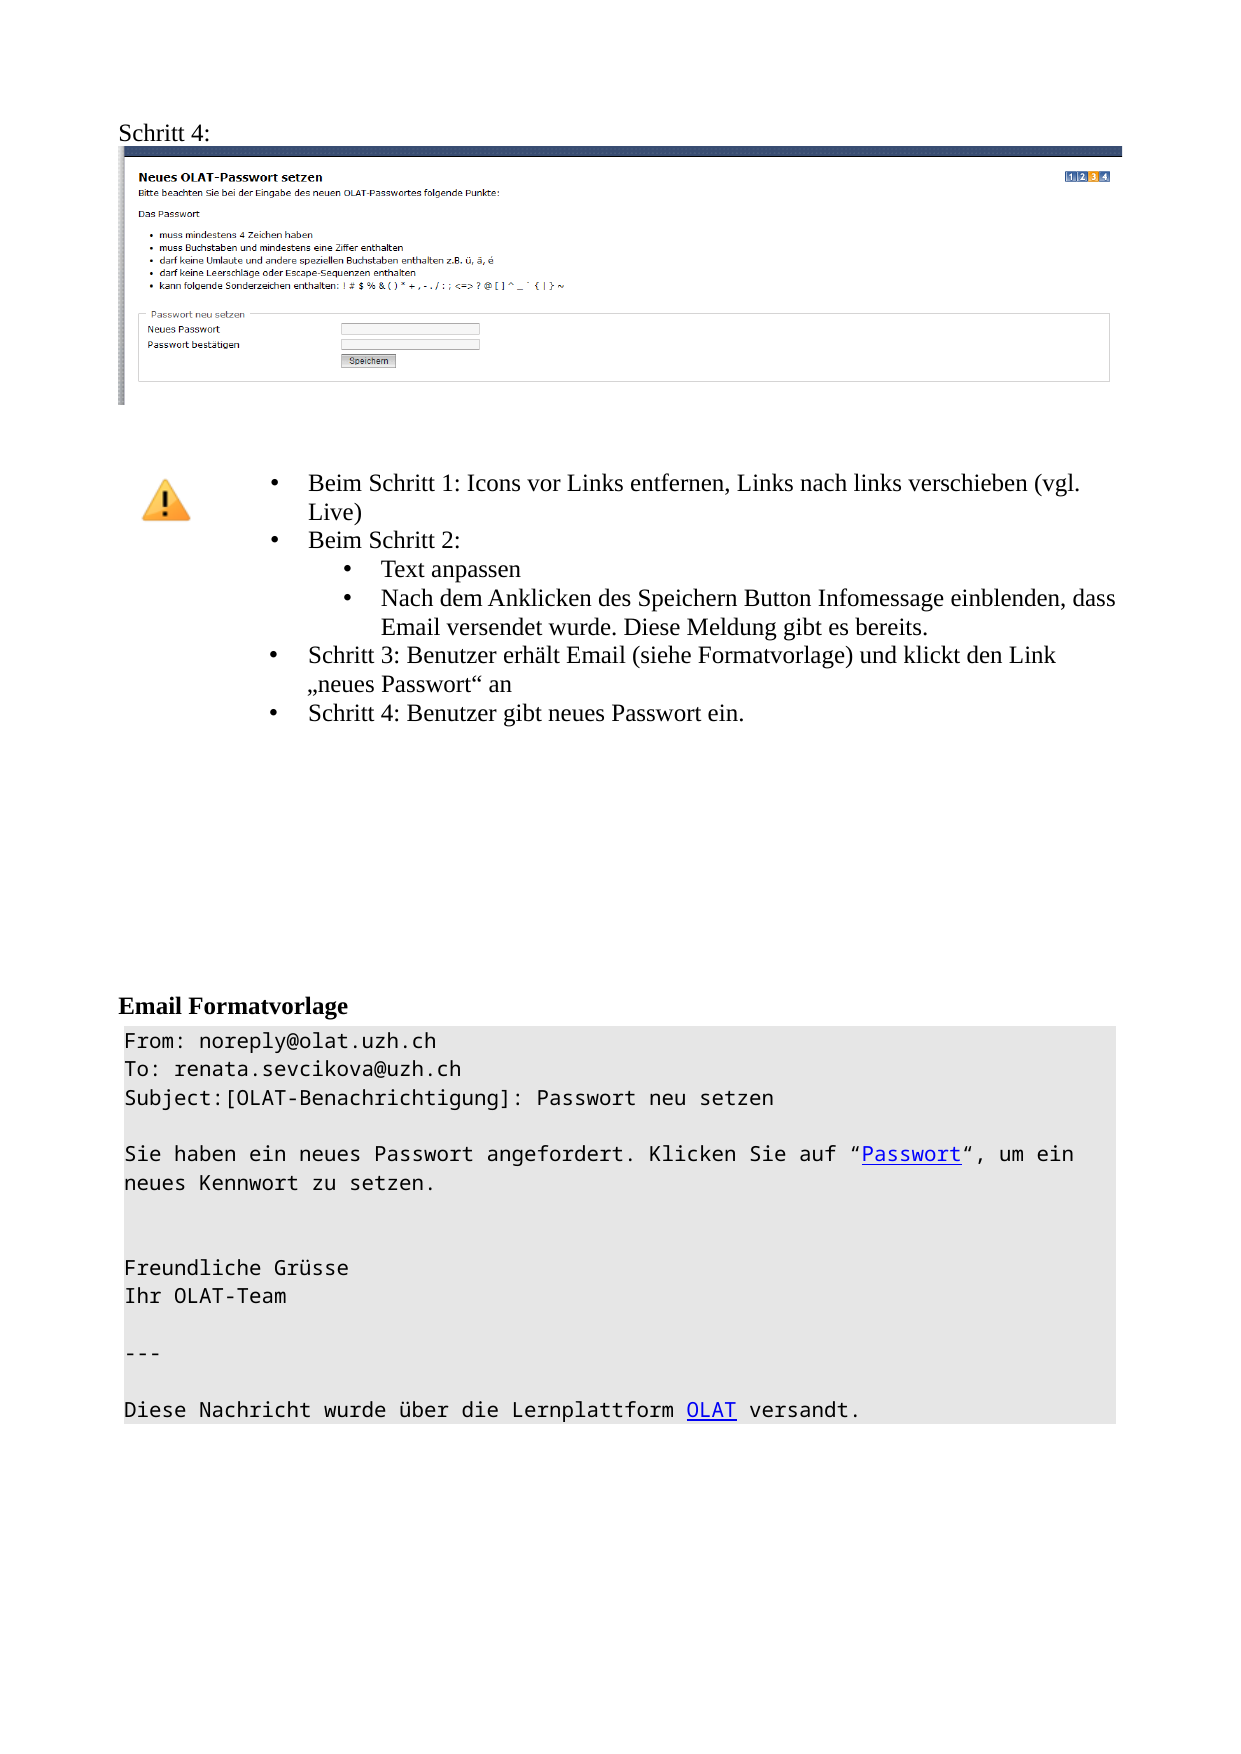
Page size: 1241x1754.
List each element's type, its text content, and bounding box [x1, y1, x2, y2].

text Schritt 4: [118, 118, 1122, 146]
picture [135, 473, 195, 529]
table_header Beim Schritt 1: Icons vor Links entfernen, Links nach links verschieben (vgl. Live) Beim Schritt 2: Text anpassen Nach dem Anklicken des Speichern Button Infomessage einblenden, dass Email versendet wurde. Diese Meldung gibt es bereits. Schritt 3: Benutzer erhält Email (siehe Formatvorlage) und klickt den Link „neues Passwort“ an Schritt 4: Benutzer gibt neues Passwort ein. [227, 462, 1122, 732]
table_header [118, 462, 227, 732]
text Email Formatvorlage [118, 991, 1122, 1020]
table_header From: noreply@olat.uzh.ch To: renata.sevcikova@uzh.ch Subject:[OLAT-Benachrichtigung]: Passwort neu setzen Sie haben ein neues Passwort angefordert. Klicken Sie auf “Passwort“, um ein neues Kennwort zu setzen. Freundliche Grüsse Ihr OLAT-Team --- Diese Nachricht wurde über die Lernplattform OLAT versandt. [118, 1020, 1122, 1429]
picture [118, 146, 1123, 405]
